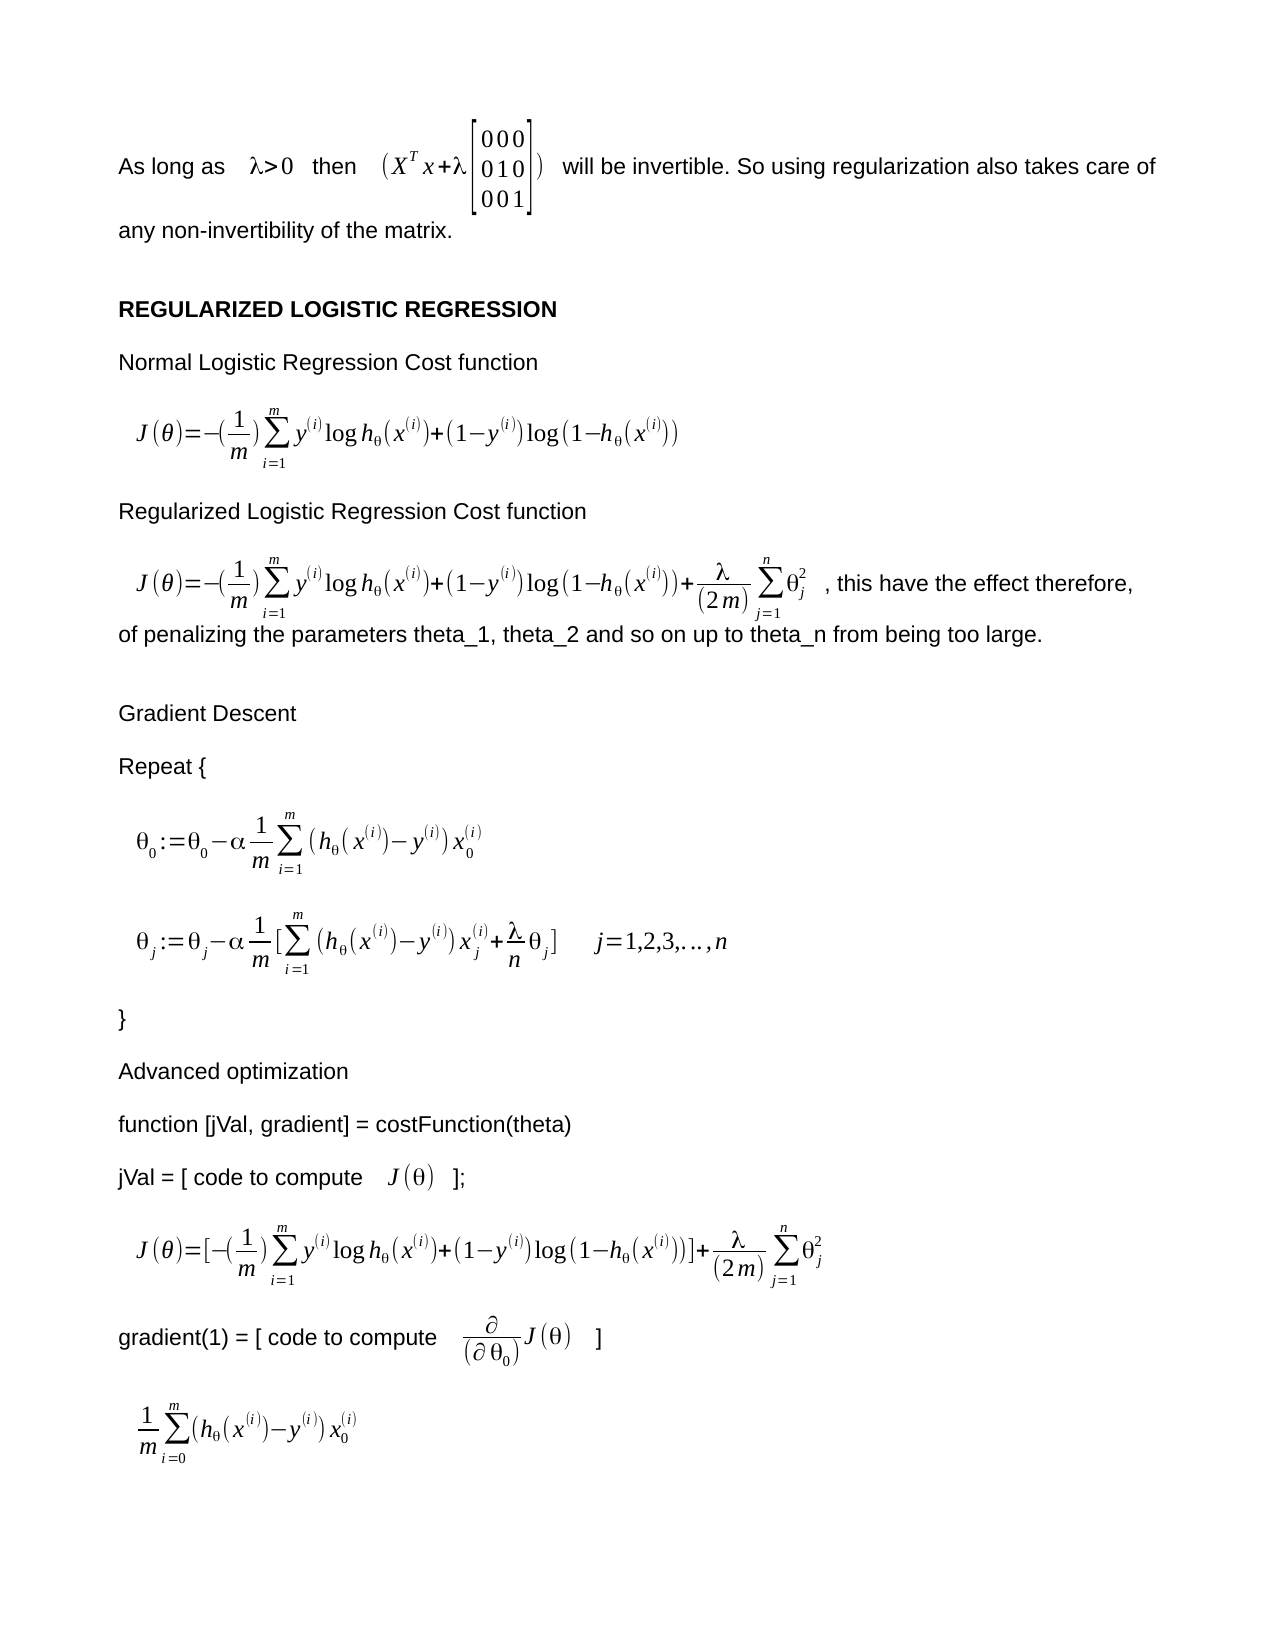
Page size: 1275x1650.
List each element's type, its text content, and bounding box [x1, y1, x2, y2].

text As long as then will be invertible. So using regularization also takes care of any non-invertibility of the matrix. [118, 118, 1157, 243]
text Gradient Descent [118, 700, 1157, 727]
text Repeat { [118, 753, 1157, 779]
text } [118, 1005, 1157, 1031]
text Normal Logistic Regression Cost function [118, 348, 1157, 375]
text Advanced optimization [118, 1058, 1157, 1084]
text Regularized Logistic Regression Cost function [118, 498, 1157, 524]
text REGULARIZED LOGISTIC REGRESSION [118, 296, 1157, 322]
text , this have the effect therefore, of penalizing the parameters theta_1, theta_2 and so on up to theta_n from being too large. [118, 551, 1157, 648]
text gradient(1) = [ code to compute ] [118, 1315, 1157, 1370]
text function [jVal, gradient] = costFunction(theta) [118, 1111, 1157, 1137]
text jVal = [ code to compute ]; [118, 1163, 1157, 1192]
